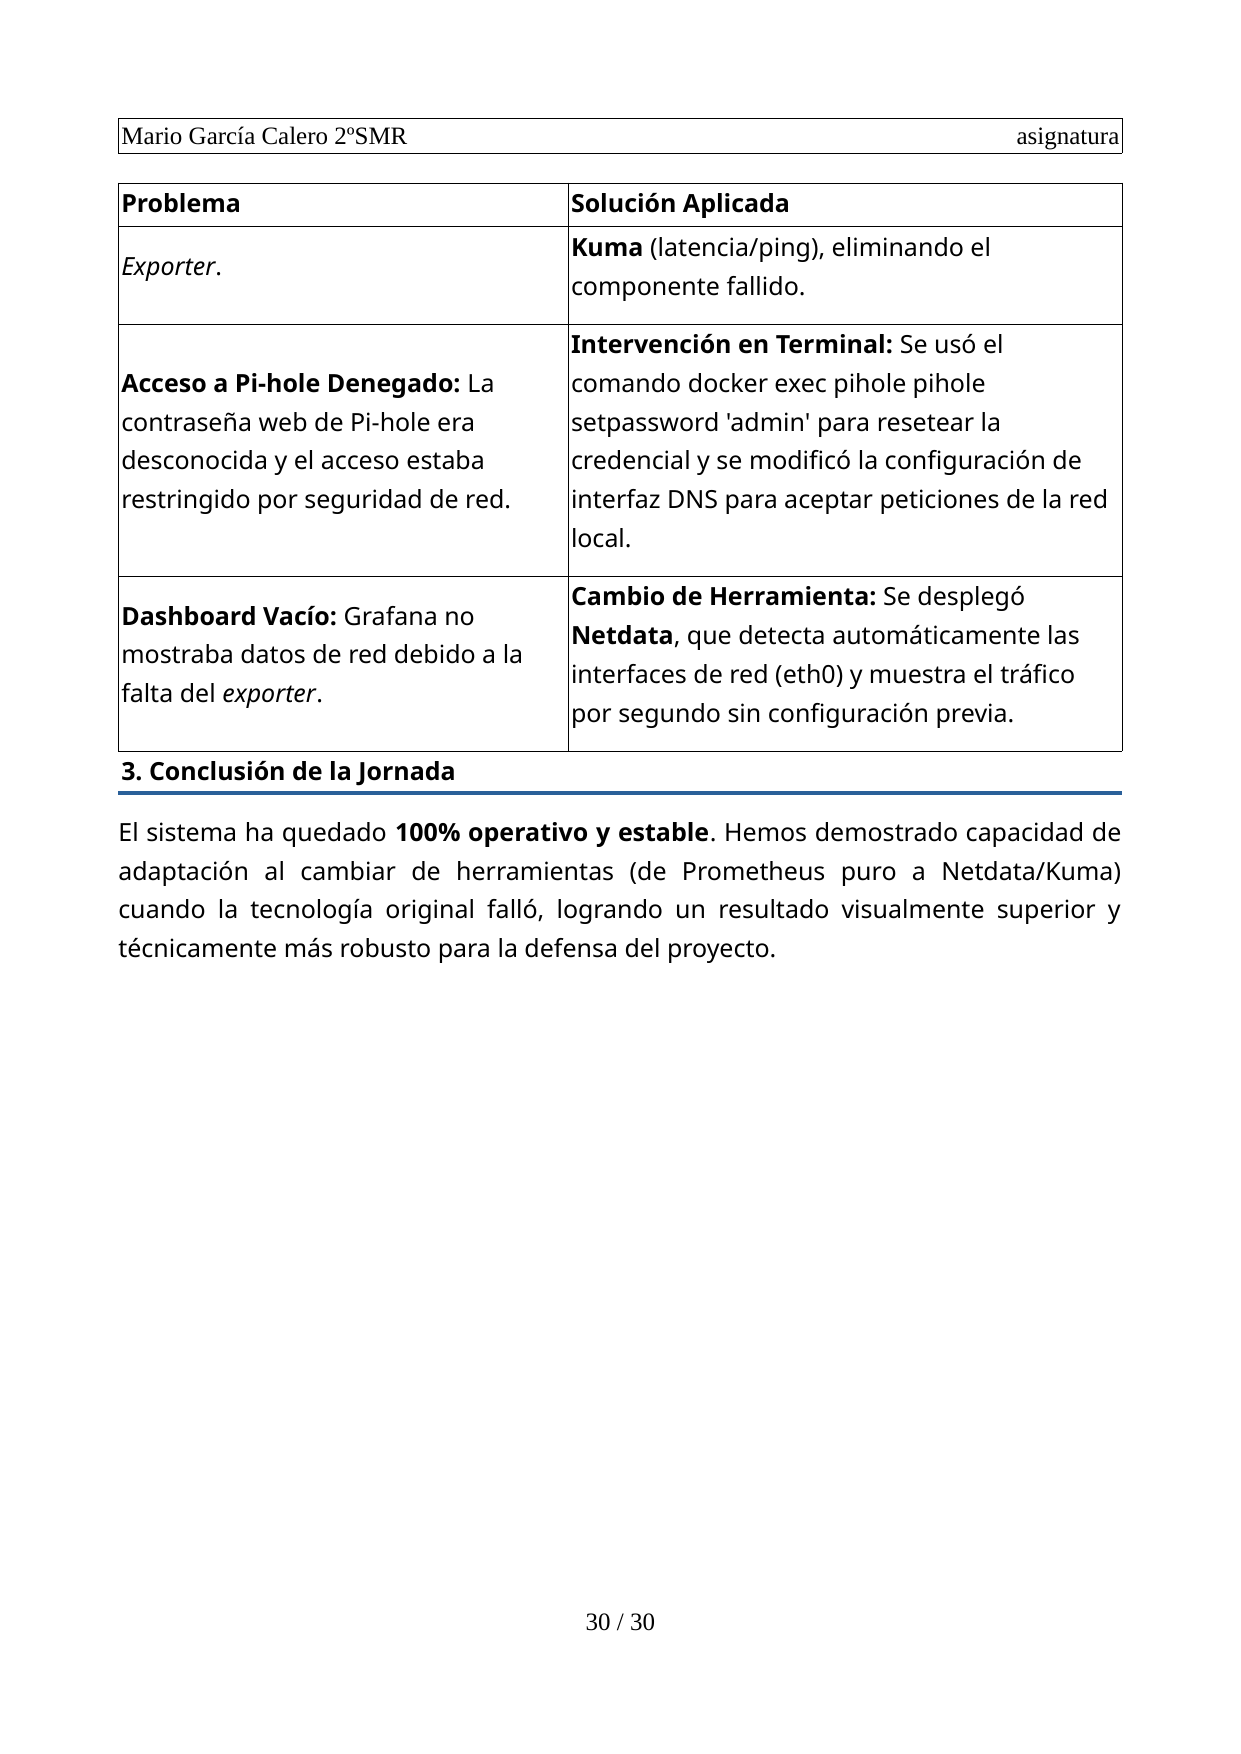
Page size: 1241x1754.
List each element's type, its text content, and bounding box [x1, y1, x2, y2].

table_cell Exporter. [119, 227, 568, 324]
text El sistema ha quedado 100% operativo y estable. Hemos demostrado capacidad de adaptación al cambiar de herramientas (de Prometheus puro a Netdata/Kuma) cuando la tecnología original falló, logrando un resultado visualmente superior y técnicamente más robusto para la defensa del proyecto. [118, 815, 1122, 965]
table_header Solución Aplicada [569, 184, 1122, 226]
table_cell Intervención en Terminal: Se usó el comando docker exec pihole pihole setpassword 'admin' para resetear la credencial y se modificó la configuración de interfaz DNS para aceptar peticiones de la red local. [569, 325, 1122, 576]
subtitle 3. Conclusión de la Jornada [118, 752, 1122, 791]
table_cell Kuma (latencia/ping), eliminando el componente fallido. [569, 227, 1122, 324]
table_cell Acceso a Pi-hole Denegado: La contraseña web de Pi-hole era desconocida y el acceso estaba restringido por seguridad de red. [119, 325, 568, 576]
table_cell Cambio de Herramienta: Se desplegó Netdata, que detecta automáticamente las interfaces de red (eth0) y muestra el tráfico por segundo sin configuración previa. [569, 577, 1122, 751]
table_cell Dashboard Vacío: Grafana no mostraba datos de red debido a la falta del exporter. [119, 577, 568, 751]
table_header Problema [119, 184, 568, 226]
